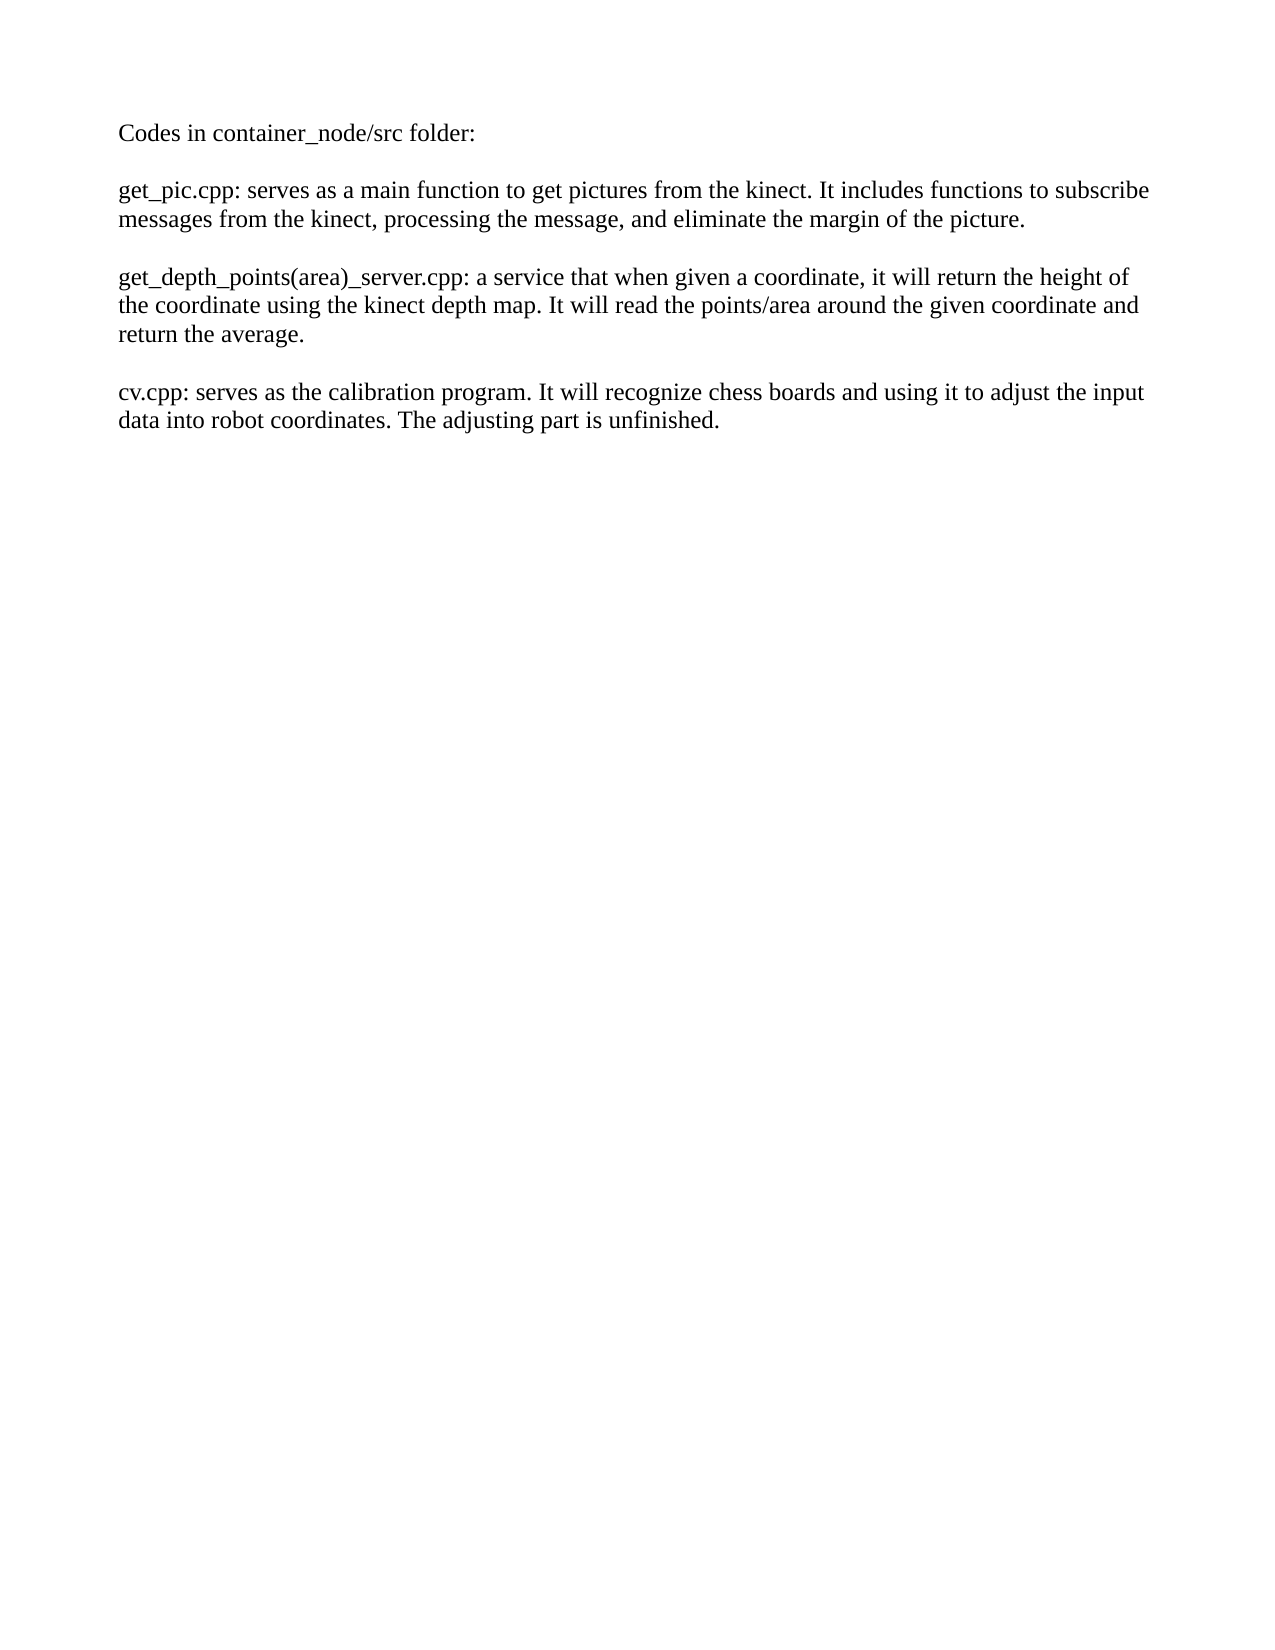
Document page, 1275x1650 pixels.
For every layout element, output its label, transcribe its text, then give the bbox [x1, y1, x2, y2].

text Codes in container_node/src folder: [118, 118, 1157, 147]
text cv.cpp: serves as the calibration program. It will recognize chess boards and using it to adjust the input data into robot coordinates. The adjusting part is unfinished. [118, 377, 1157, 434]
text get_pic.cpp: serves as a main function to get pictures from the kinect. It includes functions to subscribe messages from the kinect, processing the message, and eliminate the margin of the picture. [118, 176, 1157, 233]
text get_depth_points(area)_server.cpp: a service that when given a coordinate, it will return the height of the coordinate using the kinect depth map. It will read the points/area around the given coordinate and return the average. [118, 262, 1157, 348]
